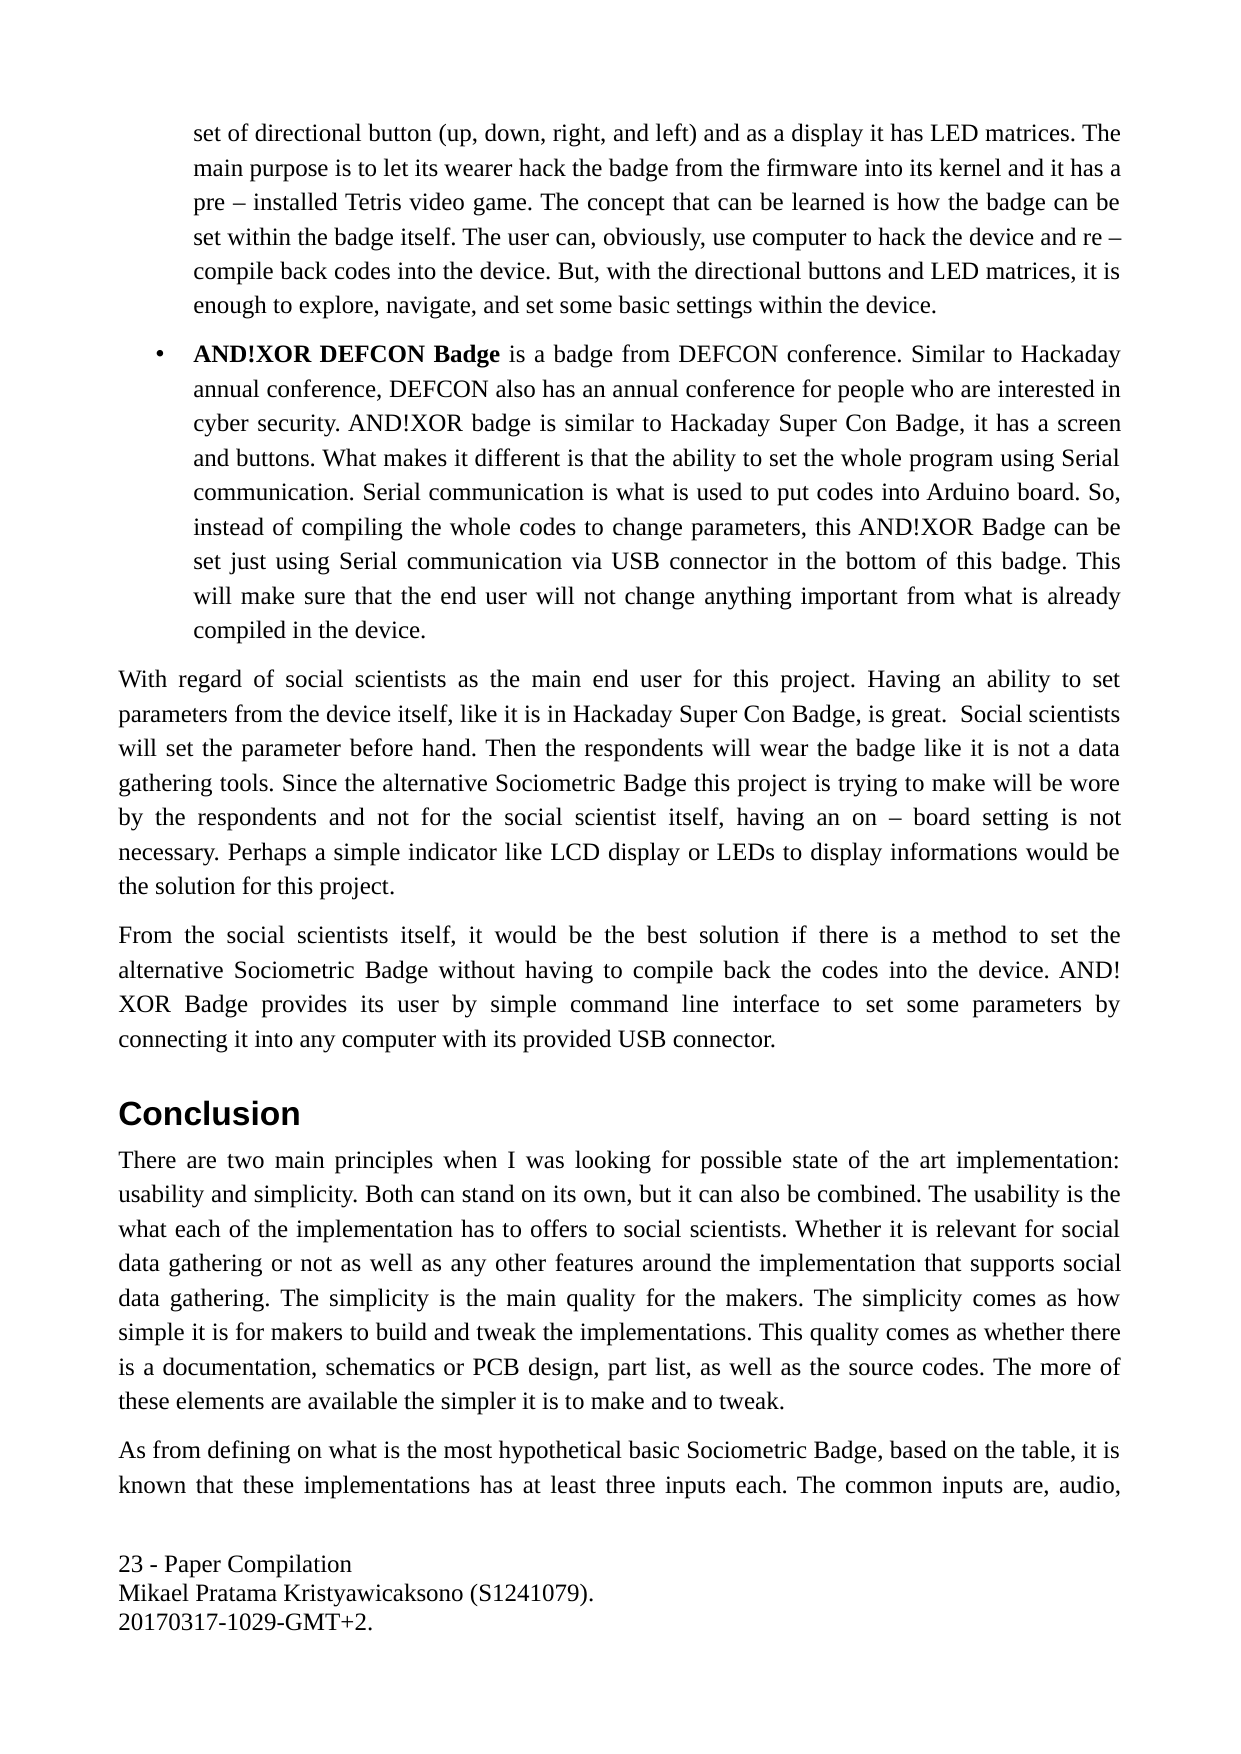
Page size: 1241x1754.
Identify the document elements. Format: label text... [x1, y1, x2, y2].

subtitle Conclusion [118, 1094, 1122, 1132]
text As from defining on what is the most hypothetical basic Sociometric Badge, based on the table, it is known that these implementations has at least three inputs each. The common inputs are, audio, [118, 1435, 1122, 1498]
text There are two main principles when I was looking for possible state of the art implementation: usability and simplicity. Both can stand on its own, but it can also be combined. The usability is the what each of the implementation has to offers to social scientists. Whether it is relevant for social data gathering or not as well as any other features around the implementation that supports social data gathering. The simplicity is the main quality for the makers. The simplicity comes as how simple it is for makers to build and tweak the implementations. This quality comes as whether there is a documentation, schematics or PCB design, part list, as well as the source codes. The more of these elements are available the simpler it is to make and to tweak. [118, 1145, 1122, 1415]
list AND!XOR DEFCON Badge is a badge from DEFCON conference. Similar to Hackaday annual conference, DEFCON also has an annual conference for people who are interested in cyber security. AND!XOR badge is similar to Hackaday Super Con Badge, it has a screen and buttons. What makes it different is that the ability to set the whole program using Serial communication. Serial communication is what is used to put codes into Arduino board. So, instead of compiling the whole codes to change parameters, this AND!XOR Badge can be set just using Serial communication via USB connector in the bottom of this badge. This will make sure that the end user will not change anything important from what is already compiled in the device. [156, 339, 1122, 644]
list set of directional button (up, down, right, and left) and as a display it has LED matrices. The main purpose is to let its wearer hack the badge from the firmware into its kernel and it has a pre – installed Tetris video game. The concept that can be learned is how the badge can be set within the badge itself. The user can, obviously, use computer to hack the device and re – compile back codes into the device. But, with the directional buttons and LED matrices, it is enough to explore, navigate, and set some basic settings within the device. [156, 118, 1122, 319]
text With regard of social scientists as the main end user for this project. Having an ability to set parameters from the device itself, like it is in Hackaday Super Con Badge, is great. Social scientists will set the parameter before hand. Then the respondents will wear the badge like it is not a data gathering tools. Since the alternative Sociometric Badge this project is trying to make will be wore by the respondents and not for the social scientist itself, having an on – board setting is not necessary. Perhaps a simple indicator like LCD display or LEDs to display informations would be the solution for this project. [118, 664, 1122, 900]
text From the social scientists itself, it would be the best solution if there is a method to set the alternative Sociometric Badge without having to compile back the codes into the device. AND!XOR Badge provides its user by simple command line interface to set some parameters by connecting it into any computer with its provided USB connector. [118, 920, 1122, 1053]
